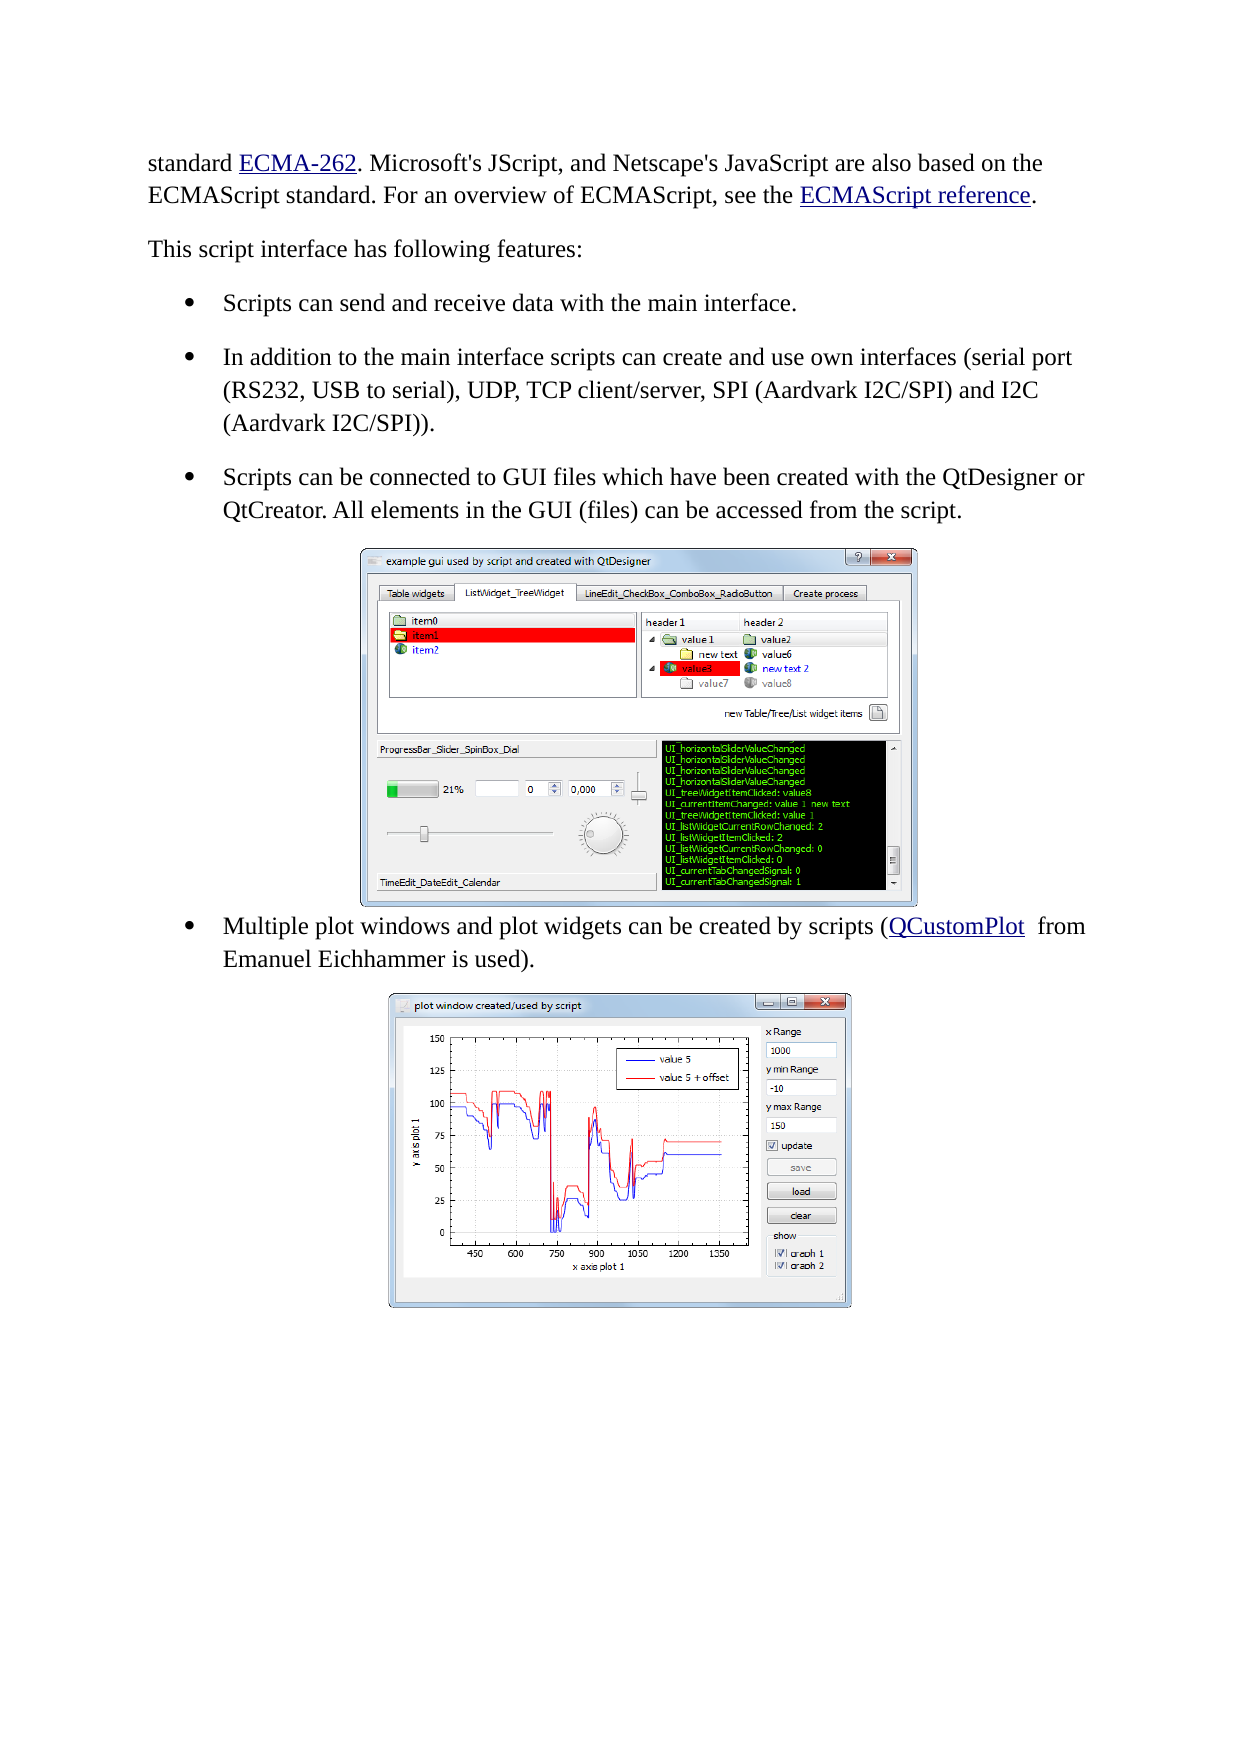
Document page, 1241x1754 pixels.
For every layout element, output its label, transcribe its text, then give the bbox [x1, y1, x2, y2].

picture [388, 993, 852, 1308]
list In addition to the main interface scripts can create and use own interfaces (serial port (RS232, USB to serial), UDP, TCP client/server, SPI (Aardvark I2C/SPI) and I2C (Aardvark I2C/SPI)). [185, 342, 1093, 437]
text This script interface has following features: [148, 234, 1093, 263]
list Scripts can send and receive data with the main interface. [185, 288, 1093, 317]
text standard ECMA-262. Microsoft's JScript, and Netscape's JavaScript are also based on the ECMAScript standard. For an overview of ECMAScript, see the ECMAScript reference. [148, 148, 1093, 209]
list Scripts can be connected to GUI files which have been created with the QtDesigner or QtCreator. All elements in the GUI (files) can be accessed from the script. [185, 462, 1093, 524]
picture [360, 548, 918, 907]
list Multiple plot windows and plot widgets can be created by scripts (QCustomPlot from Emanuel Eichhammer is used). [185, 549, 1093, 972]
